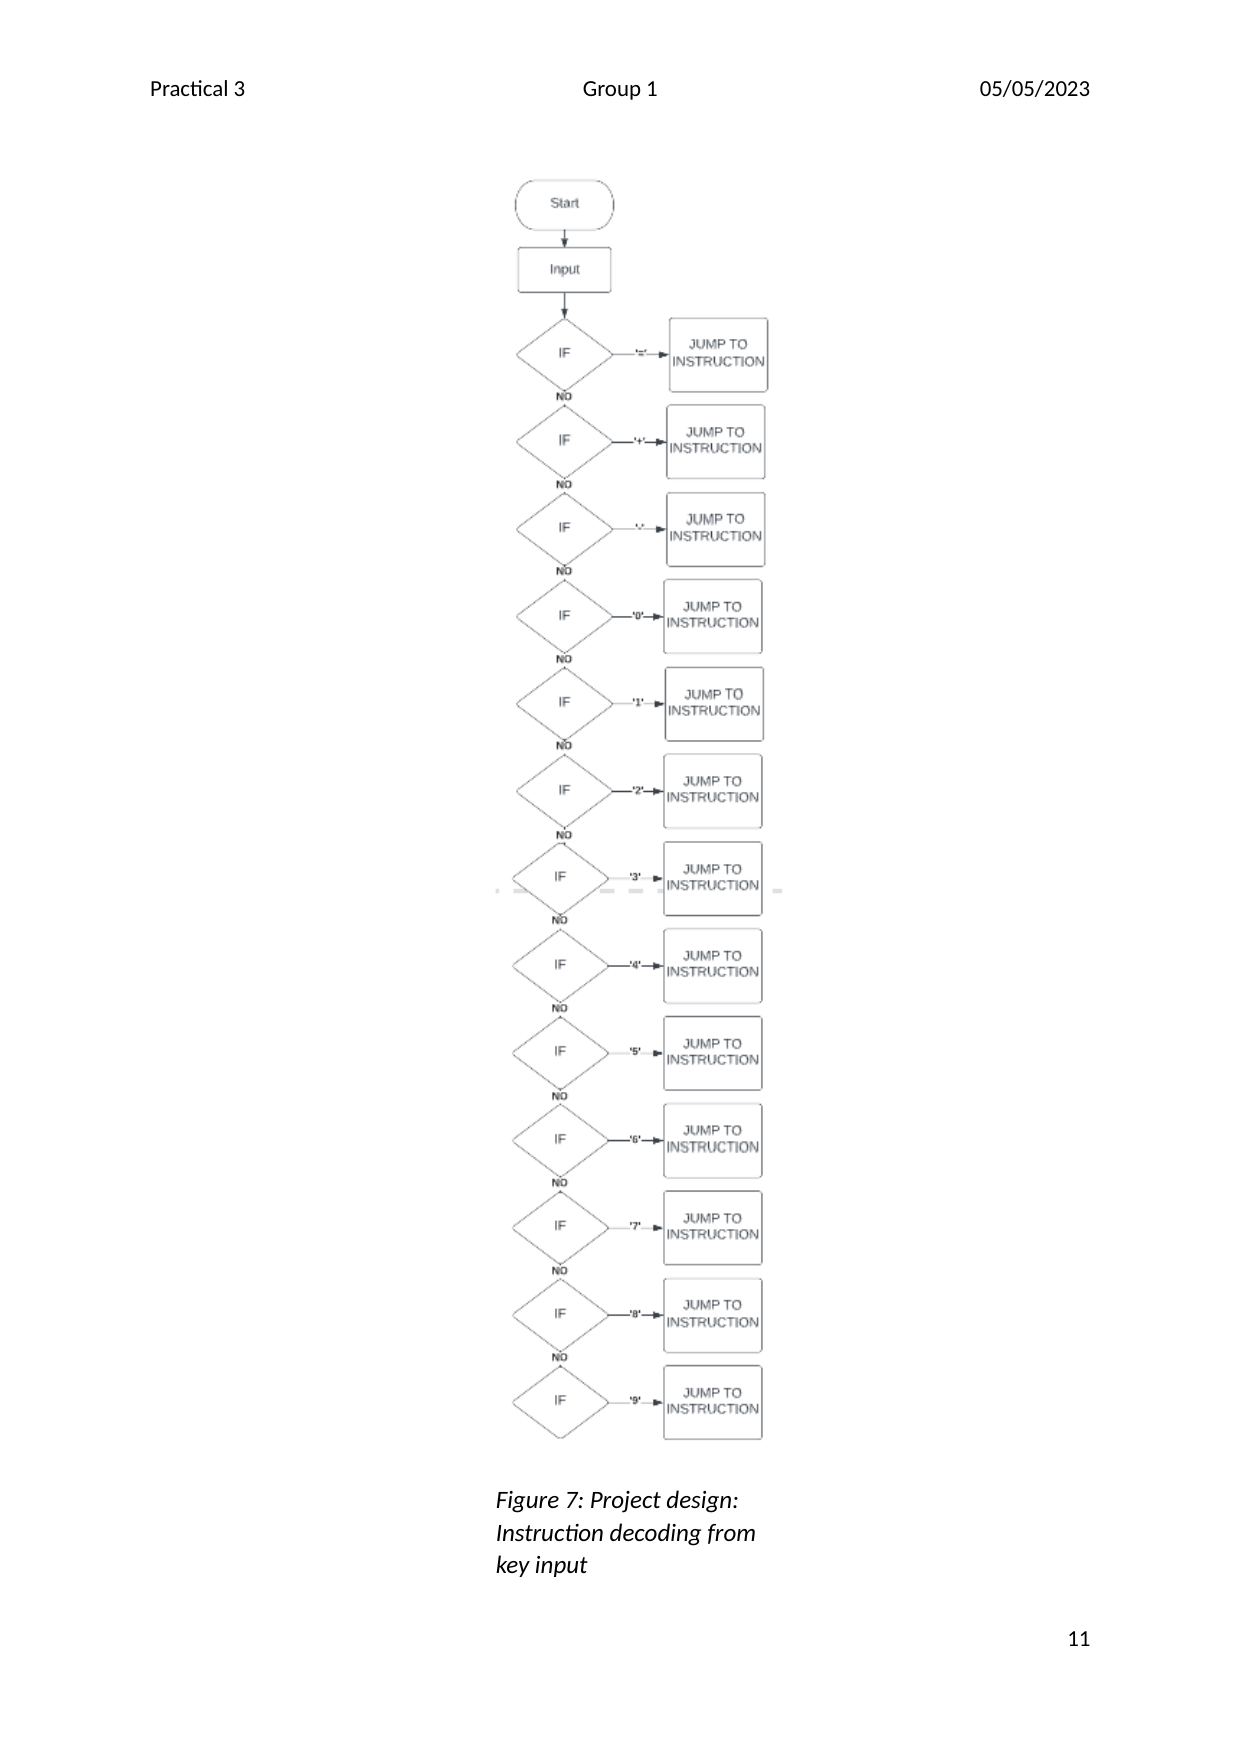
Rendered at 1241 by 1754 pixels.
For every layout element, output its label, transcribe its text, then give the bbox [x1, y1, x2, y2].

text Figure 7: Project design: Instruction decoding from key input [496, 1469, 782, 1580]
picture [495, 162, 783, 1469]
